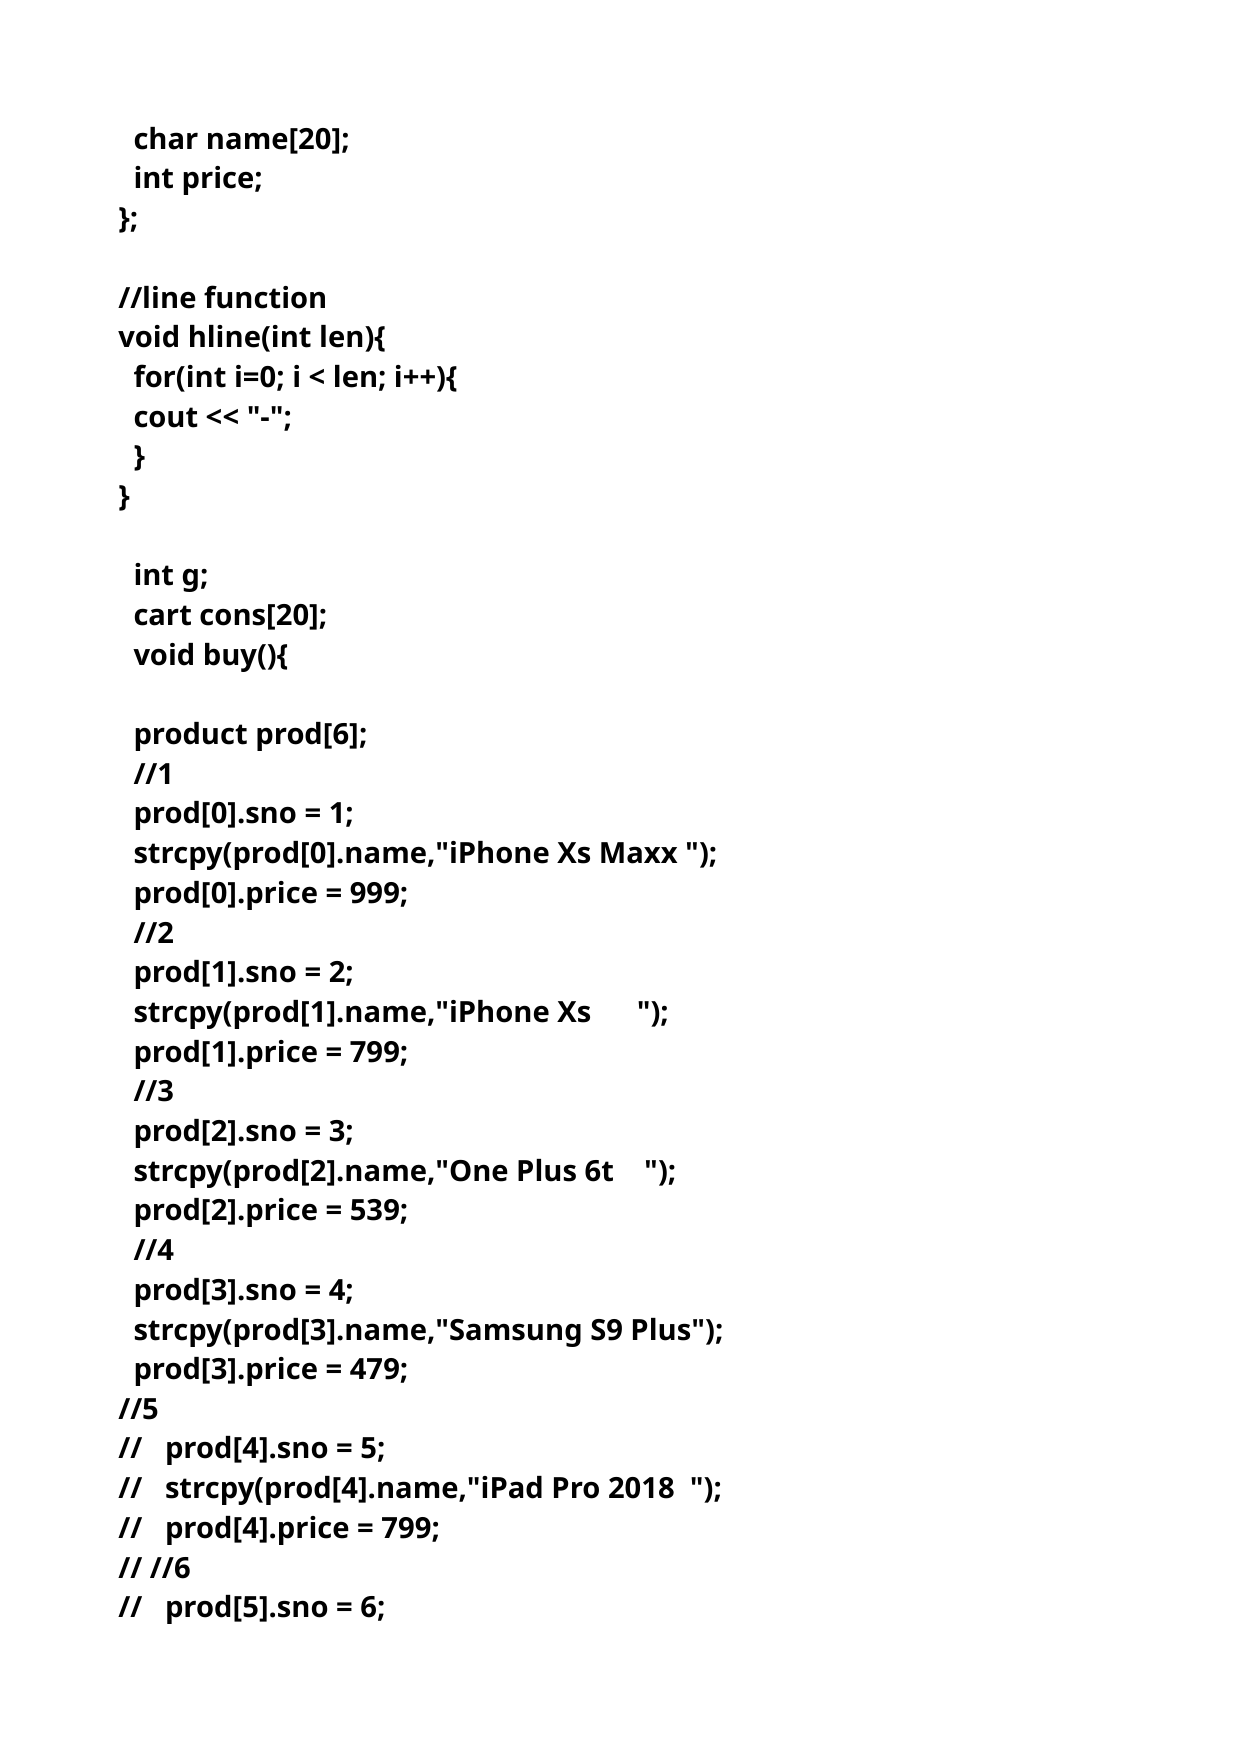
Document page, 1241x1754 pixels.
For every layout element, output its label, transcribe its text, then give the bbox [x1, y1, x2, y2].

text prod[3].sno = 4; [118, 1269, 1122, 1309]
text prod[1].sno = 2; [118, 952, 1122, 991]
text //4 [118, 1229, 1122, 1269]
text //3 [118, 1071, 1122, 1110]
text //5 [118, 1388, 1122, 1428]
text product prod[6]; [118, 713, 1122, 753]
text int price; [118, 158, 1122, 197]
text strcpy(prod[0].name,"iPhone Xs Maxx "); [118, 832, 1122, 872]
text strcpy(prod[3].name,"Samsung S9 Plus"); [118, 1309, 1122, 1348]
text //1 [118, 753, 1122, 793]
text cart cons[20]; [118, 594, 1122, 634]
text prod[1].price = 799; [118, 1031, 1122, 1071]
text prod[2].price = 539; [118, 1190, 1122, 1229]
text void hline(int len){ [118, 317, 1122, 356]
text cout << "-"; [118, 396, 1122, 436]
text //line function [118, 277, 1122, 317]
text // prod[5].sno = 6; [118, 1587, 1122, 1626]
text prod[3].price = 479; [118, 1348, 1122, 1388]
text strcpy(prod[2].name,"One Plus 6t "); [118, 1150, 1122, 1190]
text //2 [118, 912, 1122, 952]
text // prod[4].sno = 5; [118, 1428, 1122, 1467]
text } [118, 436, 1122, 475]
text // strcpy(prod[4].name,"iPad Pro 2018 "); [118, 1467, 1122, 1507]
text void buy(){ [118, 634, 1122, 674]
text // prod[4].price = 799; [118, 1507, 1122, 1547]
text }; [118, 197, 1122, 237]
text for(int i=0; i < len; i++){ [118, 356, 1122, 396]
text // //6 [118, 1547, 1122, 1587]
text strcpy(prod[1].name,"iPhone Xs "); [118, 991, 1122, 1031]
text char name[20]; [118, 118, 1122, 158]
text } [118, 475, 1122, 515]
text prod[0].sno = 1; [118, 793, 1122, 832]
text int g; [118, 555, 1122, 594]
text prod[2].sno = 3; [118, 1110, 1122, 1150]
text prod[0].price = 999; [118, 872, 1122, 912]
